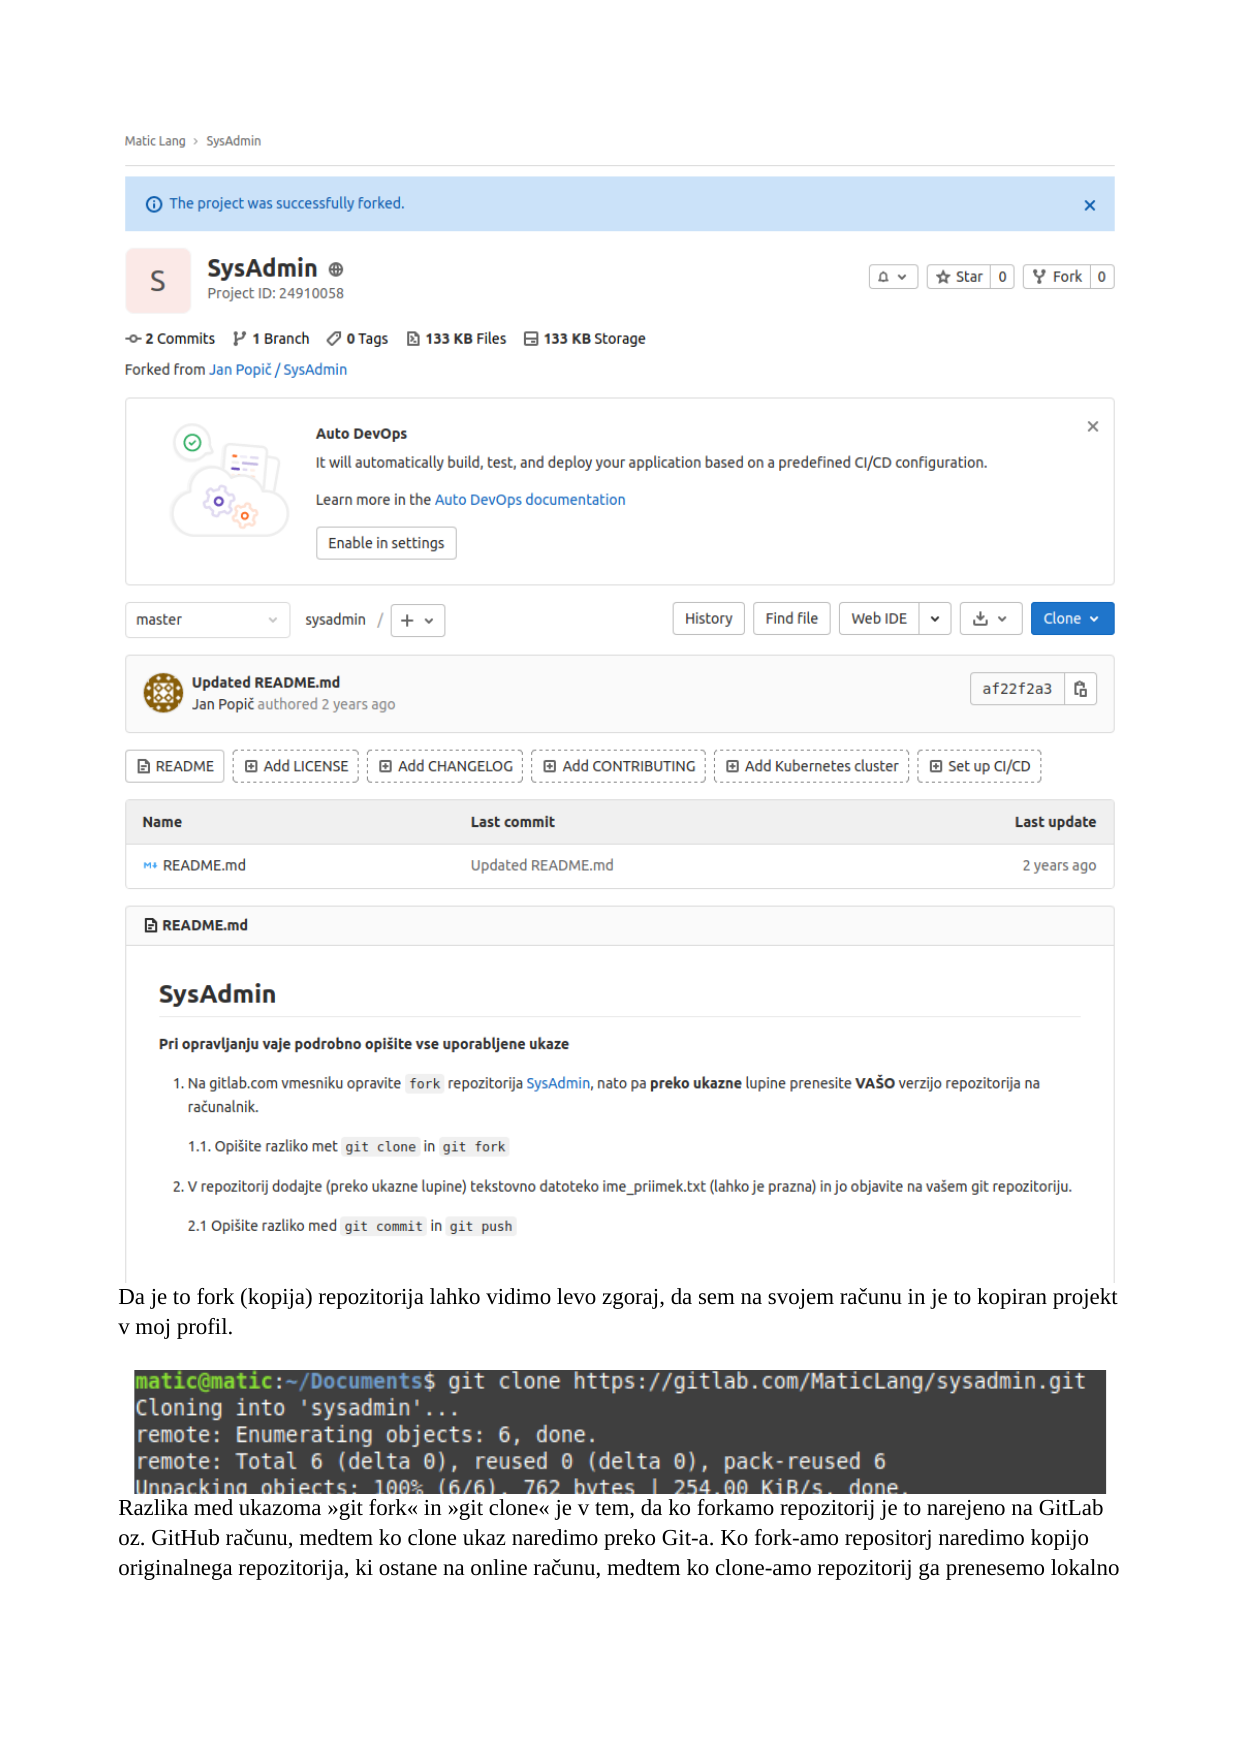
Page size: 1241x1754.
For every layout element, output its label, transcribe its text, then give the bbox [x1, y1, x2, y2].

text Razlika med ukazoma »git fork« in »git clone« je v tem, da ko forkamo repozitorij je to narejeno na GitLab oz. GitHub računu, medtem ko clone ukaz naredimo preko Git-a. Ko fork-amo repositorj naredimo kopijo originalnega repozitorija, ki ostane na online računu, medtem ko clone-amo repozitorij ga prenesemo lokalno [118, 1406, 1122, 1581]
text [118, 118, 1122, 130]
text Da je to fork (kopija) repozitorija lahko vidimo levo zgoraj, da sem na svojem računu in je to kopiran projekt v moj profil. [118, 1283, 1122, 1339]
